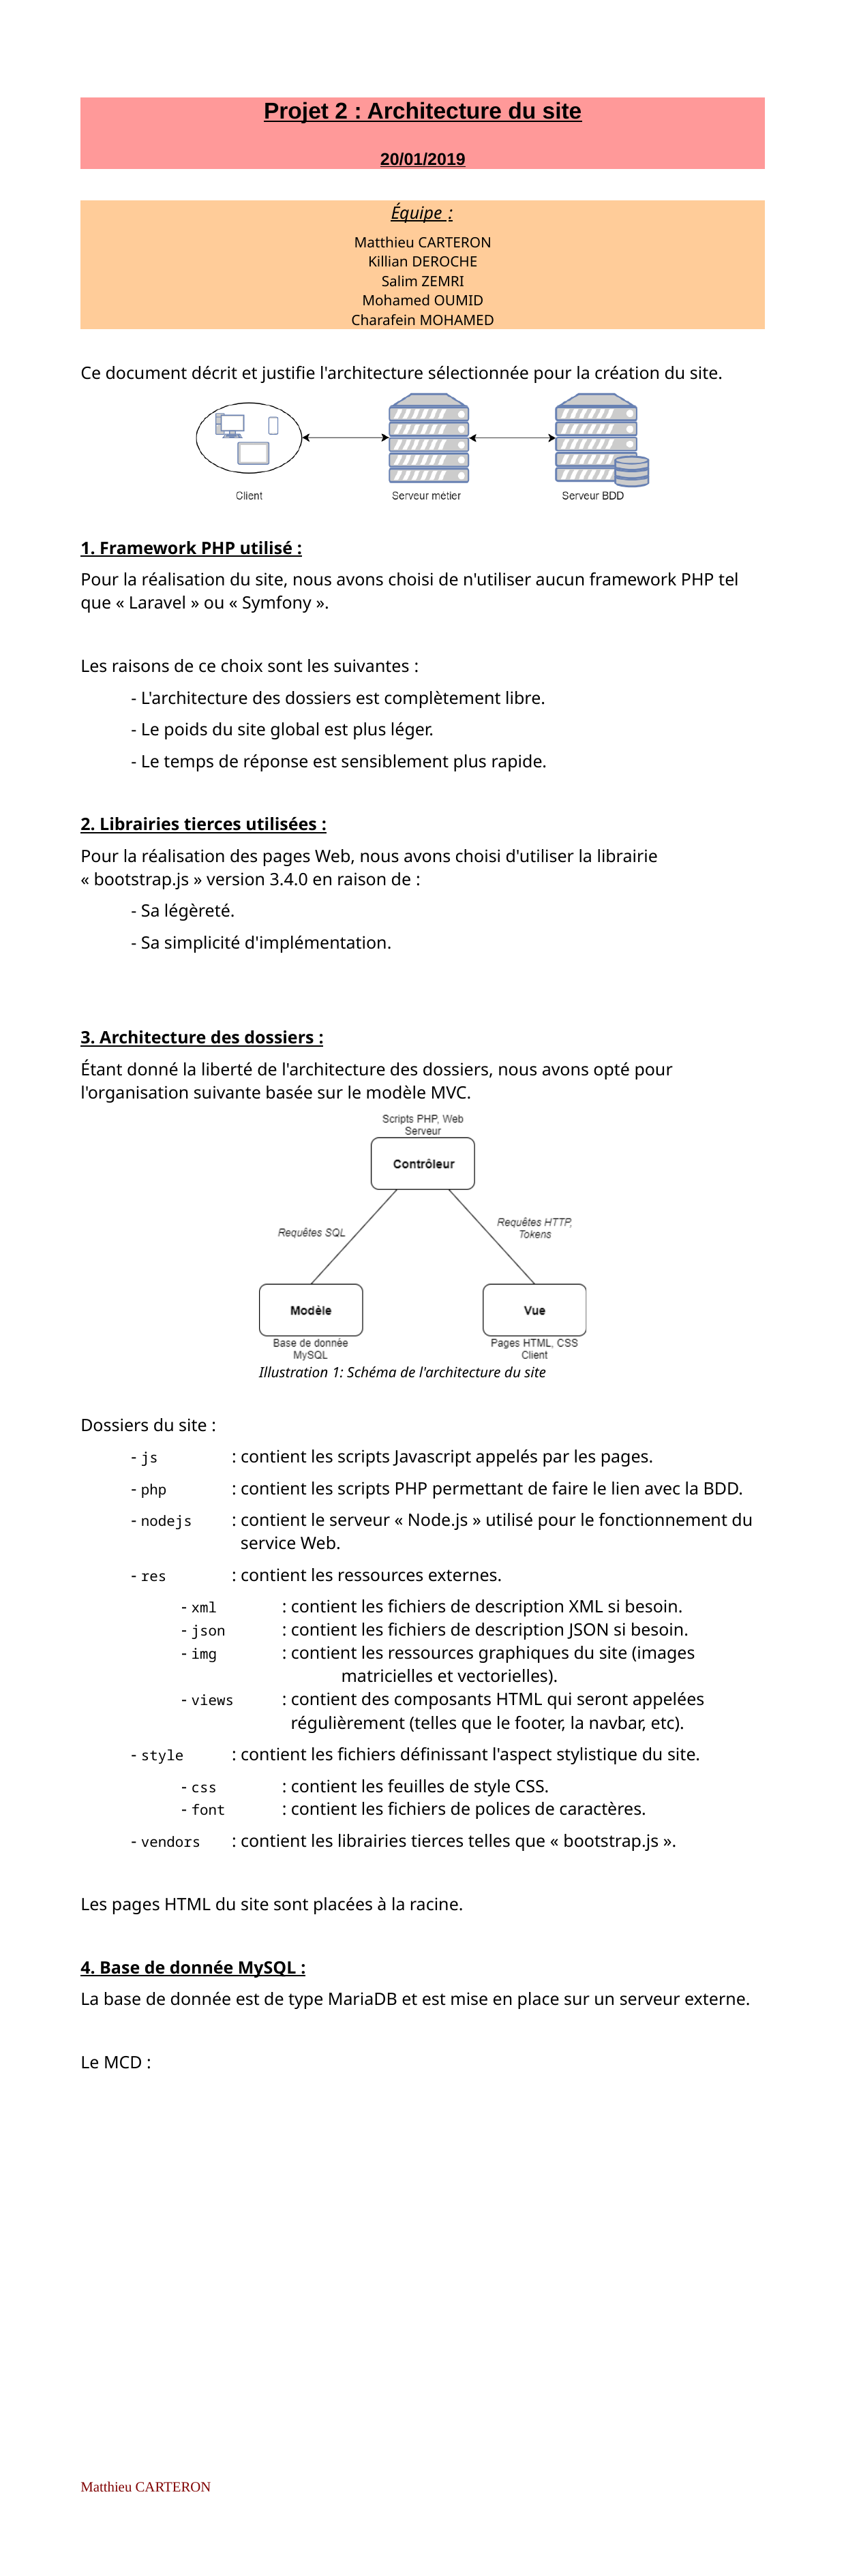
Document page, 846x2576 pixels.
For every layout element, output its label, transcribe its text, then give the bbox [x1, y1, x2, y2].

subtitle Projet 2 : Architecture du site [80, 97, 765, 124]
text - L'architecture des dossiers est complètement libre. [80, 686, 765, 709]
text Étant donné la liberté de l'architecture des dossiers, nous avons opté pour l'organisation suivante basée sur le modèle MVC. [80, 1057, 765, 1103]
text 2. Librairies tierces utilisées : [80, 812, 765, 835]
text Salim ZEMRI [80, 271, 765, 290]
text Équipe : [80, 200, 765, 224]
picture [259, 1111, 587, 1362]
text Dossiers du site : [80, 1413, 765, 1437]
text 4. Base de donnée MySQL : [80, 1955, 765, 1978]
subtitle 20/01/2019 [80, 149, 765, 169]
text - xml : contient les fichiers de description XML si besoin. [80, 1595, 765, 1618]
text Mohamed OUMID [80, 290, 765, 310]
text Matthieu CARTERON [80, 232, 765, 251]
text - font : contient les fichiers de polices de caractères. [80, 1797, 765, 1820]
text - js : contient les scripts Javascript appelés par les pages. [80, 1445, 765, 1468]
text - php : contient les scripts PHP permettant de faire le lien avec la BDD. [80, 1476, 765, 1500]
picture [196, 393, 650, 504]
text - Le poids du site global est plus léger. [80, 718, 765, 741]
text Les raisons de ce choix sont les suivantes : [80, 654, 765, 677]
text Le MCD : [80, 2051, 765, 2074]
text - Sa légèreté. [80, 899, 765, 922]
text 1. Framework PHP utilisé : [80, 536, 765, 559]
text - style : contient les fichiers définissant l'aspect stylistique du site. [80, 1743, 765, 1766]
text Charafein MOHAMED [80, 310, 765, 329]
text Les pages HTML du site sont placées à la racine. [80, 1892, 765, 1916]
text Illustration 1: Schéma de l'architecture du site [259, 1362, 586, 1381]
text La base de donnée est de type MariaDB et est mise en place sur un serveur externe. [80, 1987, 765, 2010]
text 3. Architecture des dossiers : [80, 1026, 765, 1049]
text - views : contient des composants HTML qui seront appelées régulièrement (telles que le footer, la navbar, etc). [80, 1687, 765, 1734]
text Killian DEROCHE [80, 251, 765, 271]
text - res : contient les ressources externes. [80, 1563, 765, 1586]
text - vendors : contient les librairies tierces telles que « bootstrap.js ». [80, 1829, 765, 1852]
text Pour la réalisation des pages Web, nous avons choisi d'utiliser la librairie « bootstrap.js » version 3.4.0 en raison de : [80, 844, 765, 891]
text - nodejs : contient le serveur « Node.js » utilisé pour le fonctionnement du service Web. [80, 1508, 765, 1554]
text Ce document décrit et justifie l'architecture sélectionnée pour la création du site. [80, 361, 765, 384]
text - img : contient les ressources graphiques du site (images matricielles et vectorielles). [80, 1641, 765, 1687]
text Pour la réalisation du site, nous avons choisi de n'utiliser aucun framework PHP tel que « Laravel » ou « Symfony ». [80, 568, 765, 614]
text - Le temps de réponse est sensiblement plus rapide. [80, 749, 765, 772]
text - json : contient les fichiers de description JSON si besoin. [80, 1618, 765, 1641]
text - css : contient les feuilles de style CSS. [80, 1774, 765, 1797]
text - Sa simplicité d'implémentation. [80, 931, 765, 953]
